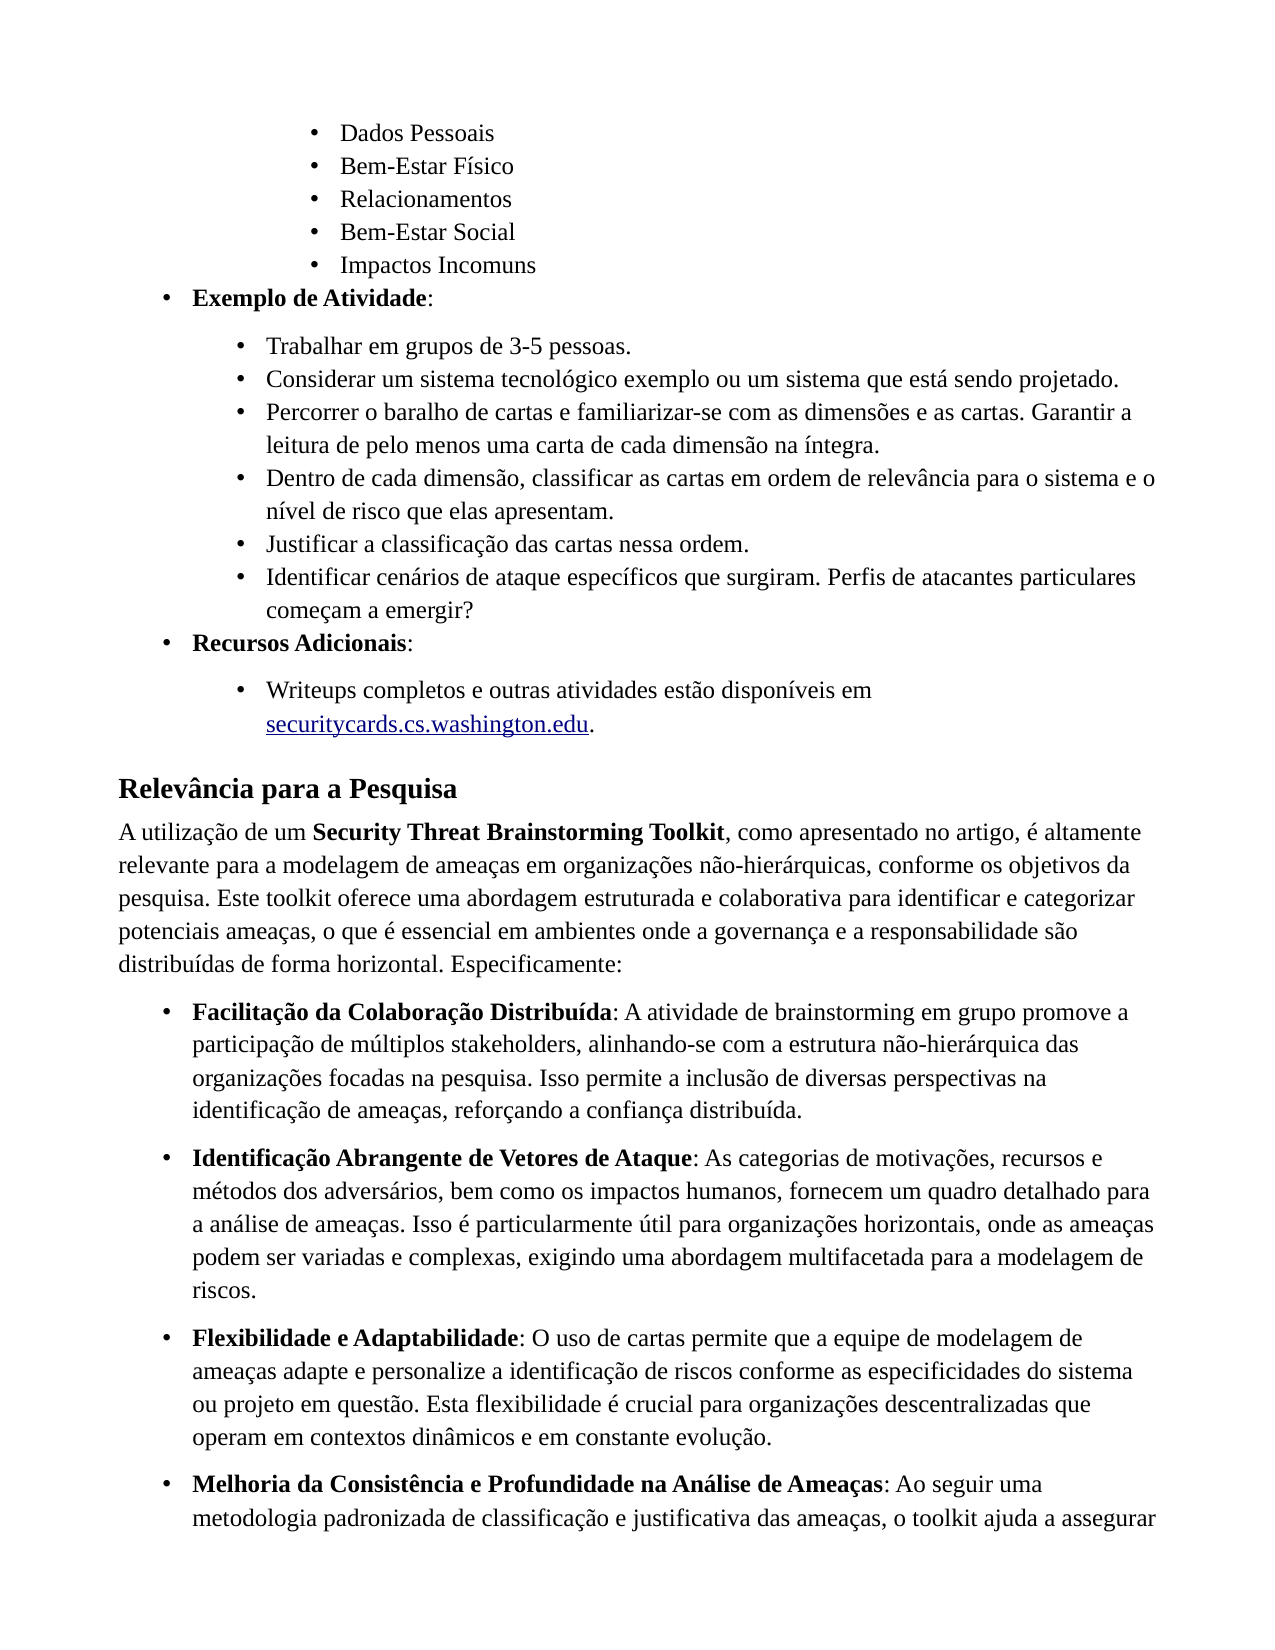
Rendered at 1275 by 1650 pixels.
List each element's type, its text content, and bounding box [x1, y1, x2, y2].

list Bem-Estar Social [310, 217, 1157, 246]
list Impactos Incomuns [310, 250, 1157, 279]
list Identificar cenários de ataque específicos que surgiram. Perfis de atacantes particulares começam a emergir? [236, 562, 1157, 624]
list Recursos Adicionais: [162, 628, 1157, 657]
list Considerar um sistema tecnológico exemplo ou um sistema que está sendo projetado. [236, 364, 1157, 393]
list Justificar a classificação das cartas nessa ordem. [236, 529, 1157, 558]
list Facilitação da Colaboração Distribuída: A atividade de brainstorming em grupo promove a participação de múltiplos stakeholders, alinhando-se com a estrutura não-hierárquica das organizações focadas na pesquisa. Isso permite a inclusão de diversas perspectivas na identificação de ameaças, reforçando a confiança distribuída. [162, 997, 1157, 1124]
list Melhoria da Consistência e Profundidade na Análise de Ameaças: Ao seguir uma metodologia padronizada de classificação e justificativa das ameaças, o toolkit ajuda a assegurar [162, 1469, 1157, 1531]
list Dentro de cada dimensão, classificar as cartas em ordem de relevância para o sistema e o nível de risco que elas apresentam. [236, 463, 1157, 525]
list Exemplo de Atividade: [162, 283, 1157, 312]
list Identificação Abrangente de Vetores de Ataque: As categorias de motivações, recursos e métodos dos adversários, bem como os impactos humanos, fornecem um quadro detalhado para a análise de ameaças. Isso é particularmente útil para organizações horizontais, onde as ameaças podem ser variadas e complexas, exigindo uma abordagem multifacetada para a modelagem de riscos. [162, 1143, 1157, 1304]
list Relacionamentos [310, 184, 1157, 213]
list Writeups completos e outras atividades estão disponíveis em securitycards.cs.washington.edu. [236, 676, 1157, 737]
subtitle Relevância para a Pesquisa [118, 771, 1157, 804]
list Dados Pessoais [310, 118, 1157, 147]
text A utilização de um Security Threat Brainstorming Toolkit, como apresentado no artigo, é altamente relevante para a modelagem de ameaças em organizações não-hierárquicas, conforme os objetivos da pesquisa. Este toolkit oferece uma abordagem estruturada e colaborativa para identificar e categorizar potenciais ameaças, o que é essencial em ambientes onde a governança e a responsabilidade são distribuídas de forma horizontal. Especificamente: [118, 817, 1157, 978]
list Percorrer o baralho de cartas e familiarizar-se com as dimensões e as cartas. Garantir a leitura de pelo menos uma carta de cada dimensão na íntegra. [236, 397, 1157, 459]
list Bem-Estar Físico [310, 151, 1157, 180]
list Flexibilidade e Adaptabilidade: O uso de cartas permite que a equipe de modelagem de ameaças adapte e personalize a identificação de riscos conforme as especificidades do sistema ou projeto em questão. Esta flexibilidade é crucial para organizações descentralizadas que operam em contextos dinâmicos e em constante evolução. [162, 1323, 1157, 1451]
list Trabalhar em grupos de 3-5 pessoas. [236, 331, 1157, 359]
